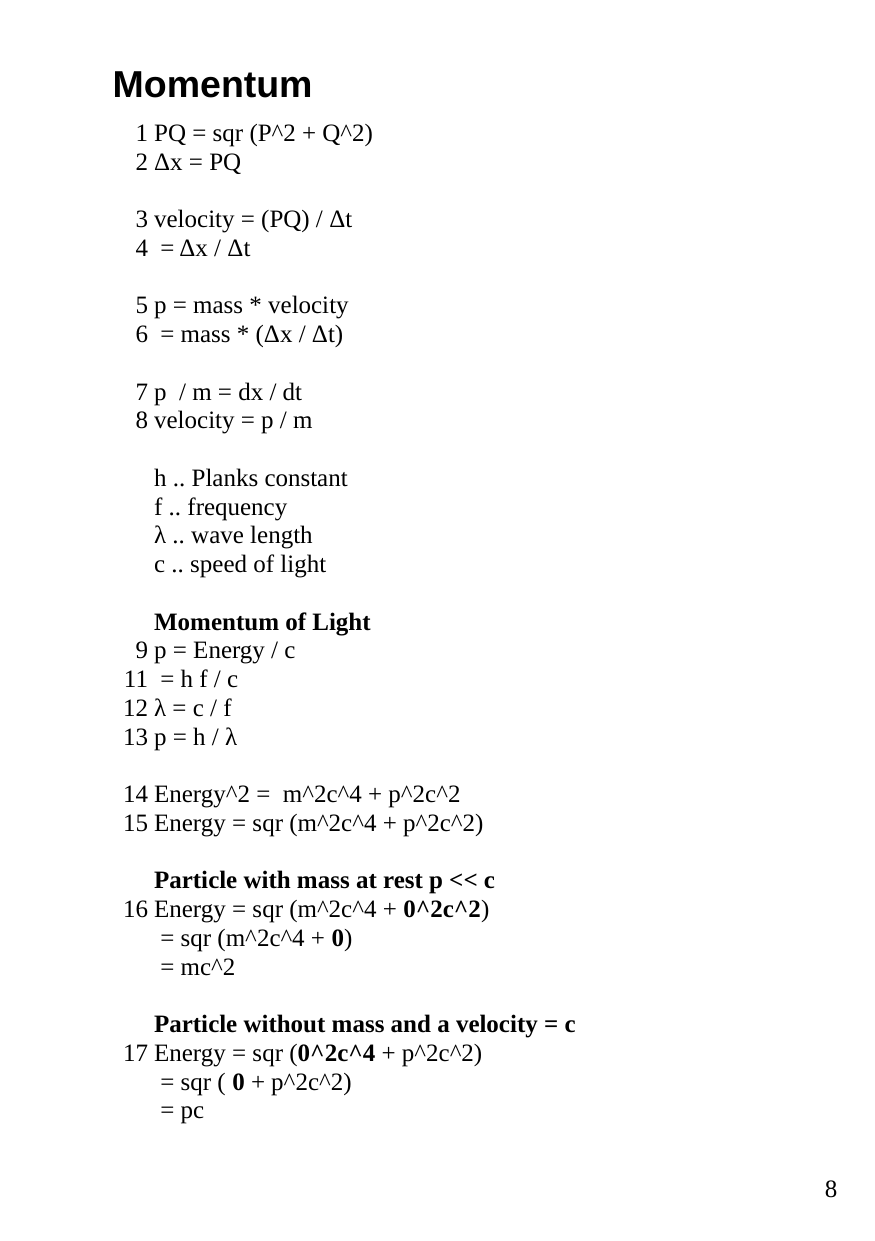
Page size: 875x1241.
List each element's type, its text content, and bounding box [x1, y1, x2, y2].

table_cell [106, 521, 151, 549]
table_header 1 [106, 118, 151, 147]
table_cell [151, 434, 809, 463]
table_cell [106, 348, 151, 377]
table_cell [106, 262, 151, 291]
table_cell f .. frequency [151, 492, 809, 521]
table_cell = sqr ( 0 + p^2c^2) [151, 1067, 809, 1096]
table_cell 2 [106, 147, 151, 176]
table_cell velocity = (PQ) / Δt [151, 204, 809, 233]
table_cell 8 [106, 406, 151, 434]
table_cell 17 [106, 1038, 151, 1067]
table_cell p / m = dx / dt [151, 377, 809, 406]
table_cell [106, 1067, 151, 1096]
table_cell c .. speed of light [151, 549, 809, 578]
table_cell Energy = sqr (0^2c^4 + p^2c^2) [151, 1038, 809, 1067]
table_cell 6 [106, 319, 151, 348]
table_cell 5 [106, 291, 151, 319]
table_cell [106, 923, 151, 952]
table_cell [106, 952, 151, 981]
table_cell 12 [106, 693, 151, 722]
table_cell 3 [106, 204, 151, 233]
table_cell [106, 434, 151, 463]
subtitle Momentum [112, 62, 837, 106]
table_cell [106, 866, 151, 894]
table_cell [151, 176, 809, 204]
table_cell [106, 176, 151, 204]
table_cell Particle without mass and a velocity = c [151, 1009, 809, 1038]
table_cell 11 [106, 664, 151, 693]
table_cell [106, 549, 151, 578]
table_cell λ .. wave length [151, 521, 809, 549]
table_cell [151, 751, 809, 779]
table_cell [106, 578, 151, 607]
table_cell Momentum of Light [151, 607, 809, 636]
table_cell [106, 492, 151, 521]
table_cell Energy = sqr (m^2c^4 + p^2c^2) [151, 808, 809, 837]
table_cell 7 [106, 377, 151, 406]
table_cell velocity = p / m [151, 406, 809, 434]
table_cell [106, 463, 151, 492]
table_cell = Δx / Δt [151, 233, 809, 262]
table_cell [151, 578, 809, 607]
table_cell [106, 607, 151, 636]
table_cell = mc^2 [151, 952, 809, 981]
table_cell Particle with mass at rest p << c [151, 866, 809, 894]
table_cell [106, 751, 151, 779]
table_cell [106, 1009, 151, 1038]
table_cell = h f / c [151, 664, 809, 693]
table_cell 4 [106, 233, 151, 262]
table_cell h .. Planks constant [151, 463, 809, 492]
table_cell p = h / λ [151, 722, 809, 751]
table_cell 9 [106, 636, 151, 664]
table_cell [106, 981, 151, 1009]
table_cell 15 [106, 808, 151, 837]
table_cell [151, 981, 809, 1009]
table_cell [106, 837, 151, 866]
table_cell = mass * (Δx / Δt) [151, 319, 809, 348]
table_cell λ = c / f [151, 693, 809, 722]
table_cell p = mass * velocity [151, 291, 809, 319]
table_cell Energy^2 = m^2c^4 + p^2c^2 [151, 779, 809, 808]
table_cell = sqr (m^2c^4 + 0) [151, 923, 809, 952]
table_cell 14 [106, 779, 151, 808]
table_cell Energy = sqr (m^2c^4 + 0^2c^2) [151, 894, 809, 923]
table_cell [151, 348, 809, 377]
table_cell [151, 837, 809, 866]
table_header PQ = sqr (P^2 + Q^2) [151, 118, 809, 147]
table_cell 13 [106, 722, 151, 751]
table_cell 16 [106, 894, 151, 923]
table_cell p = Energy / c [151, 636, 809, 664]
table_cell Δx = PQ [151, 147, 809, 176]
table_cell [106, 1096, 151, 1124]
table_cell [151, 262, 809, 291]
table_cell = pc [151, 1096, 809, 1124]
